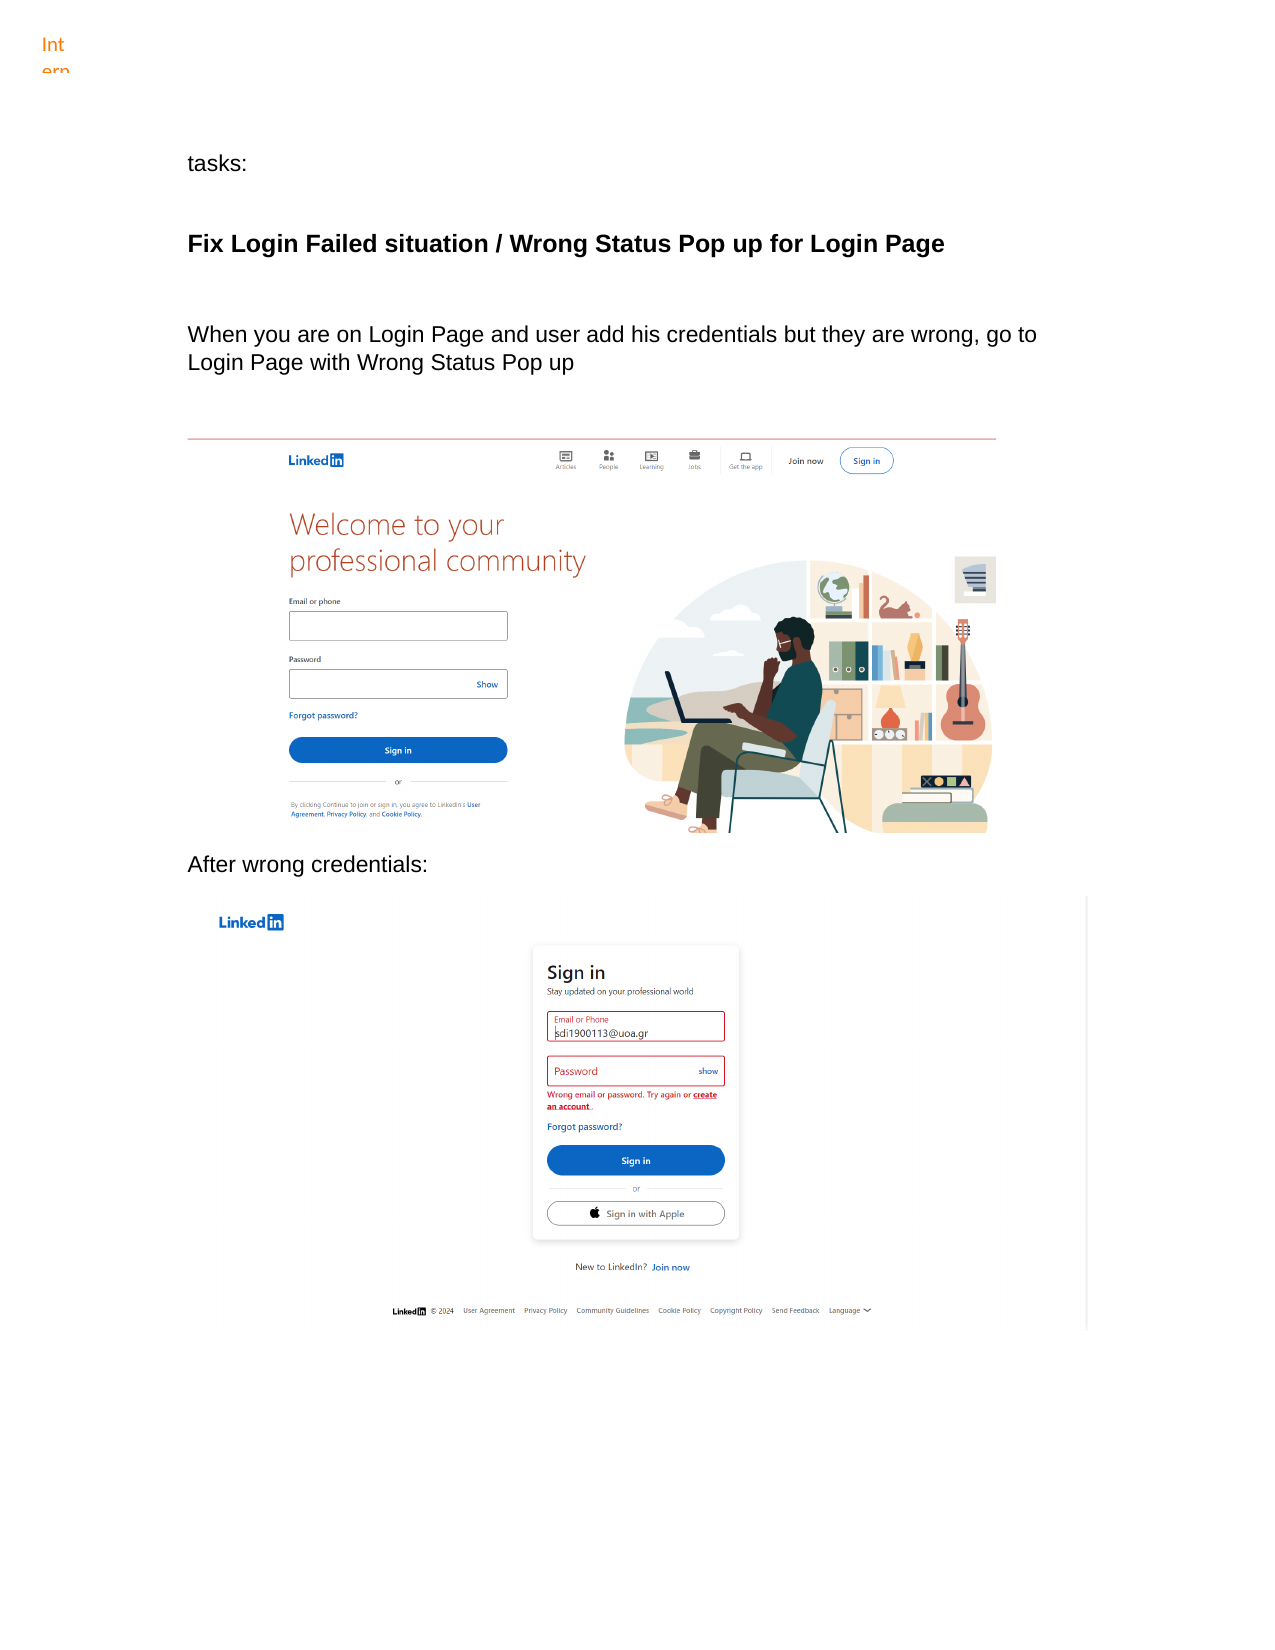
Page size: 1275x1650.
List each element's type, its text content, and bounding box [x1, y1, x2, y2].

text After wrong credentials: [187, 851, 1087, 878]
text When you are on Login Page and user add his credentials but they are wrong, go to Login Page with Wrong Status Pop up [187, 321, 1087, 375]
text Fix Login Failed situation / Wrong Status Pop up for Login Page [187, 229, 1087, 257]
text tasks: [187, 150, 1087, 210]
